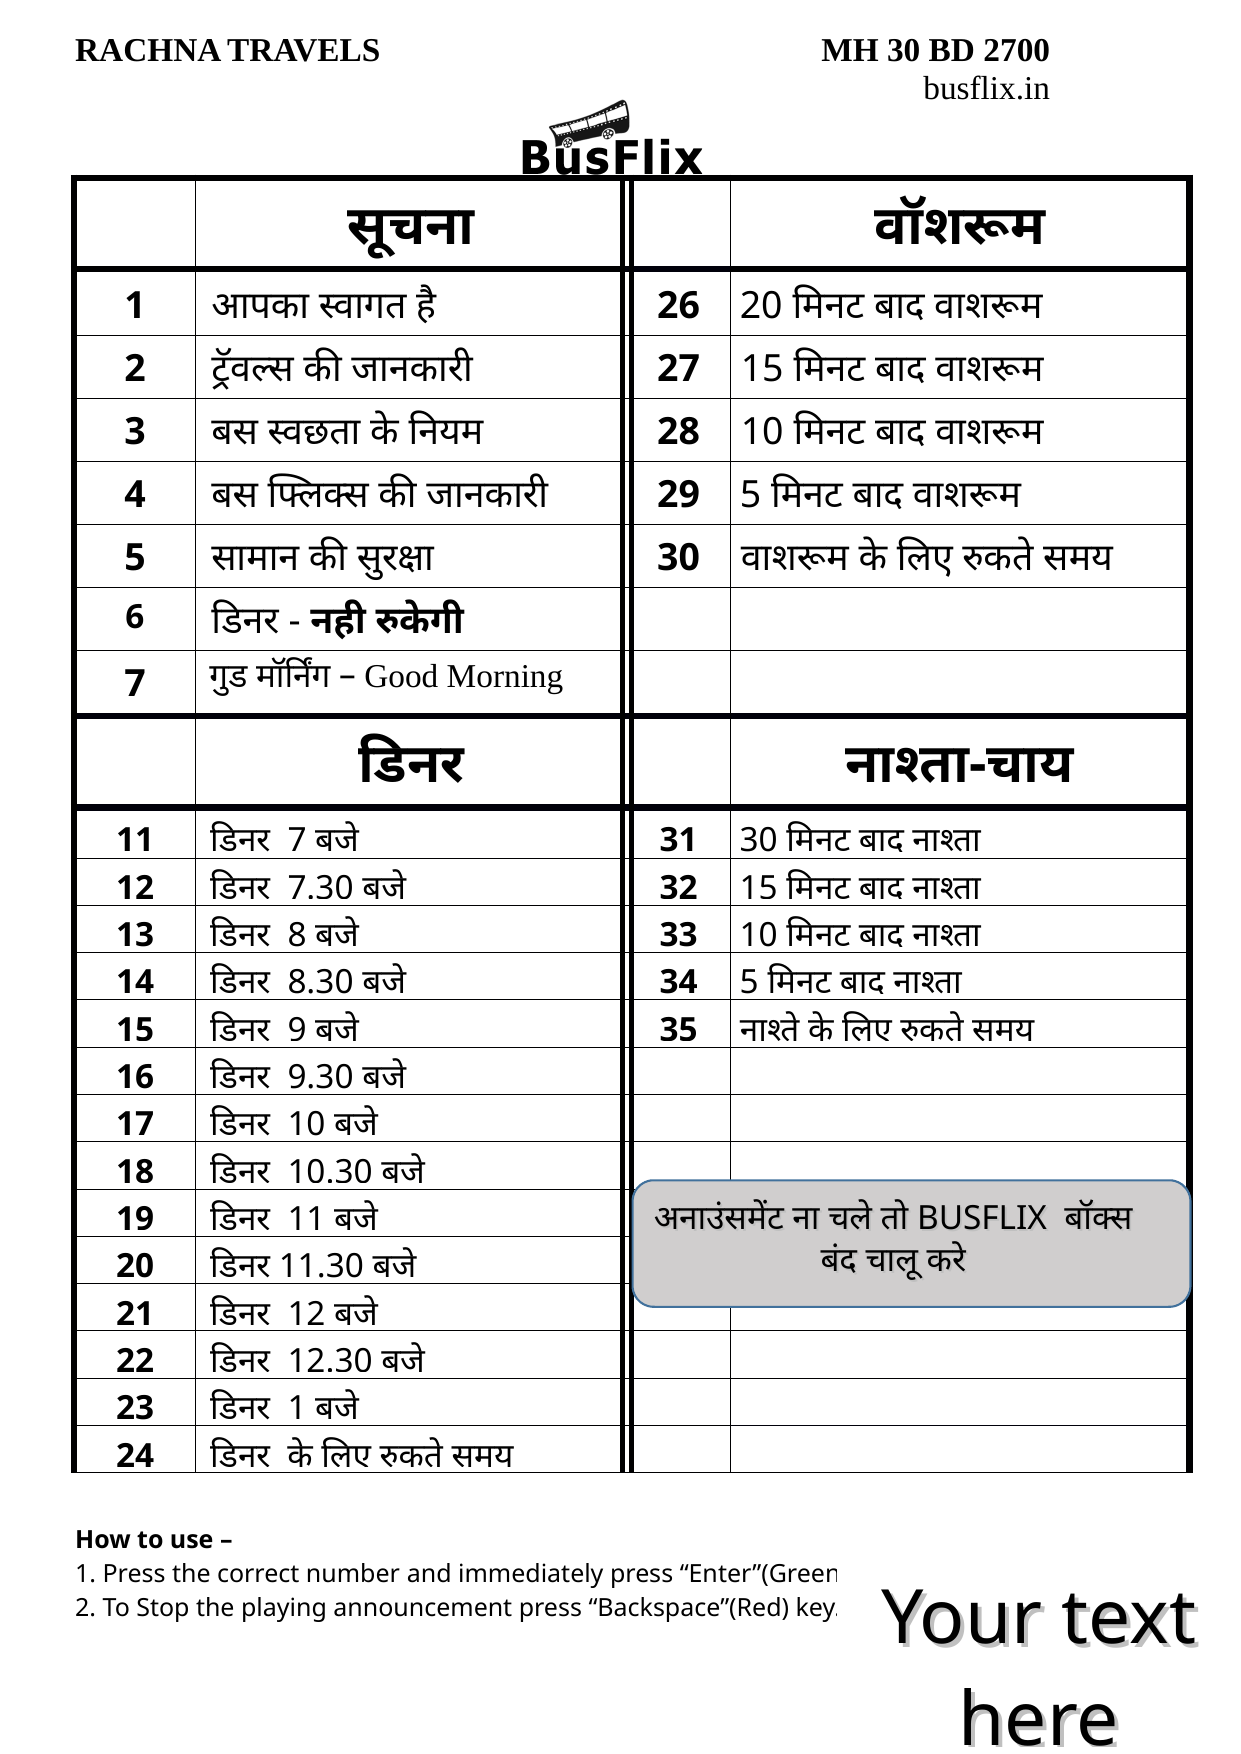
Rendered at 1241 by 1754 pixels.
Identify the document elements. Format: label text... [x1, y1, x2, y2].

table_cell 5 मिनट बाद नाश्ता [731, 953, 1186, 999]
table_cell 21 [77, 1284, 195, 1330]
table_header वॉशरूम [731, 181, 1186, 266]
table_cell 5 मिनट बाद वाशरूम [731, 462, 1186, 524]
table_cell बस स्वछता के नियम [196, 399, 620, 461]
table_cell [731, 1379, 1186, 1425]
table_cell 7 [77, 651, 195, 713]
table_cell 32 [634, 859, 730, 905]
table_cell 1 [77, 272, 195, 335]
text How to use – [75, 1522, 1165, 1556]
table_cell डिनर 8.30 बजे [196, 953, 620, 999]
table_cell डिनर 7 बजे [196, 811, 620, 857]
table_cell [634, 719, 730, 804]
table_cell सामान की सुरक्षा [196, 525, 620, 587]
table_cell डिनर 9.30 बजे [196, 1048, 620, 1094]
table_cell 35 [634, 1000, 730, 1047]
table_cell [634, 1298, 730, 1330]
table_cell डिनर 11.30 बजे [196, 1237, 620, 1283]
table_cell 33 [634, 906, 730, 952]
table_cell आपका स्वागत है [196, 272, 620, 335]
table_cell डिनर [196, 719, 620, 804]
table_cell 15 [77, 1000, 195, 1047]
table_cell डिनर 9 बजे [196, 1000, 620, 1047]
table_cell 3 [77, 399, 195, 461]
table_cell [634, 1095, 730, 1141]
table_cell [731, 1331, 1186, 1378]
table_cell डिनर 12 बजे [196, 1284, 620, 1330]
table_cell 18 [77, 1142, 195, 1188]
table_cell नाश्ता-चाय [731, 719, 1186, 804]
table_cell [837, 1556, 1240, 1754]
table_cell 13 [77, 906, 195, 952]
table_cell 10 मिनट बाद नाश्ता [731, 906, 1186, 952]
table_cell [634, 588, 730, 650]
table_cell डिनर 10.30 बजे [196, 1142, 620, 1188]
table_cell [634, 1142, 730, 1188]
table_cell 15 मिनट बाद वाशरूम [731, 336, 1186, 398]
table_cell [731, 1142, 1186, 1185]
table_cell गुड मॉर्निंग – Good Morning [196, 651, 620, 713]
table_cell 5 [77, 525, 195, 587]
table_cell 26 [634, 272, 730, 335]
table_cell 31 [634, 811, 730, 857]
table_header [77, 181, 195, 266]
table_cell [731, 1426, 1186, 1472]
table_cell ट्रॅवल्स की जानकारी [196, 336, 620, 398]
table_cell 6 [77, 588, 195, 650]
table_header सूचना [196, 181, 620, 266]
table_cell 16 [77, 1048, 195, 1094]
table_cell 34 [634, 953, 730, 999]
table_cell डिनर के लिए रुकते समय [196, 1426, 620, 1472]
table_cell 30 [634, 525, 730, 587]
text 2. To Stop the playing announcement press “Backspace”(Red) key. [75, 1590, 837, 1624]
table_cell नाश्ते के लिए रुकते समय [731, 1000, 1186, 1047]
table_cell 2 [77, 336, 195, 398]
table_cell 17 [77, 1095, 195, 1141]
table_cell 15 मिनट बाद नाश्ता [731, 859, 1186, 905]
table_cell डिनर 10 बजे [196, 1095, 620, 1141]
table_cell 24 [77, 1426, 195, 1472]
table_cell [634, 1426, 730, 1472]
table_cell 11 [77, 811, 195, 857]
table_cell वाशरूम के लिए रुकते समय [731, 525, 1186, 587]
table_cell 28 [634, 399, 730, 461]
table_cell 20 मिनट बाद वाशरूम [731, 272, 1186, 335]
table_cell डिनर 7.30 बजे [196, 859, 620, 905]
table_cell बस फ्लिक्स की जानकारी [196, 462, 620, 524]
table_cell 14 [77, 953, 195, 999]
table_cell 23 [77, 1379, 195, 1425]
table_cell [634, 1379, 730, 1425]
table_cell [634, 651, 730, 713]
table_cell [77, 719, 195, 804]
table_cell 12 [77, 859, 195, 905]
table_cell [731, 588, 1186, 650]
table_cell 22 [77, 1331, 195, 1378]
table_cell [731, 651, 1186, 713]
table_cell 30 मिनट बाद नाश्ता [731, 811, 1186, 857]
table_cell [634, 1331, 730, 1378]
text 1. Press the correct number and immediately press “Enter”(Green) key on the keypad. [75, 1556, 837, 1590]
table_cell डिनर 12.30 बजे [196, 1331, 620, 1378]
table_cell [731, 1048, 1186, 1094]
table_cell [634, 1048, 730, 1094]
table_cell 20 [77, 1237, 195, 1283]
table_cell 29 [634, 462, 730, 524]
table_cell [731, 1095, 1186, 1141]
table_cell 4 [77, 462, 195, 524]
table_cell डिनर 1 बजे [196, 1379, 620, 1425]
table_header [634, 181, 730, 266]
table_cell डिनर 11 बजे [196, 1190, 620, 1236]
table_cell 27 [634, 336, 730, 398]
table_cell डिनर 8 बजे [196, 906, 620, 952]
table_cell [731, 1302, 1186, 1330]
table_cell 19 [77, 1190, 195, 1236]
table_cell 10 मिनट बाद वाशरूम [731, 399, 1186, 461]
table_cell डिनर - नही रुकेगी [196, 588, 620, 650]
